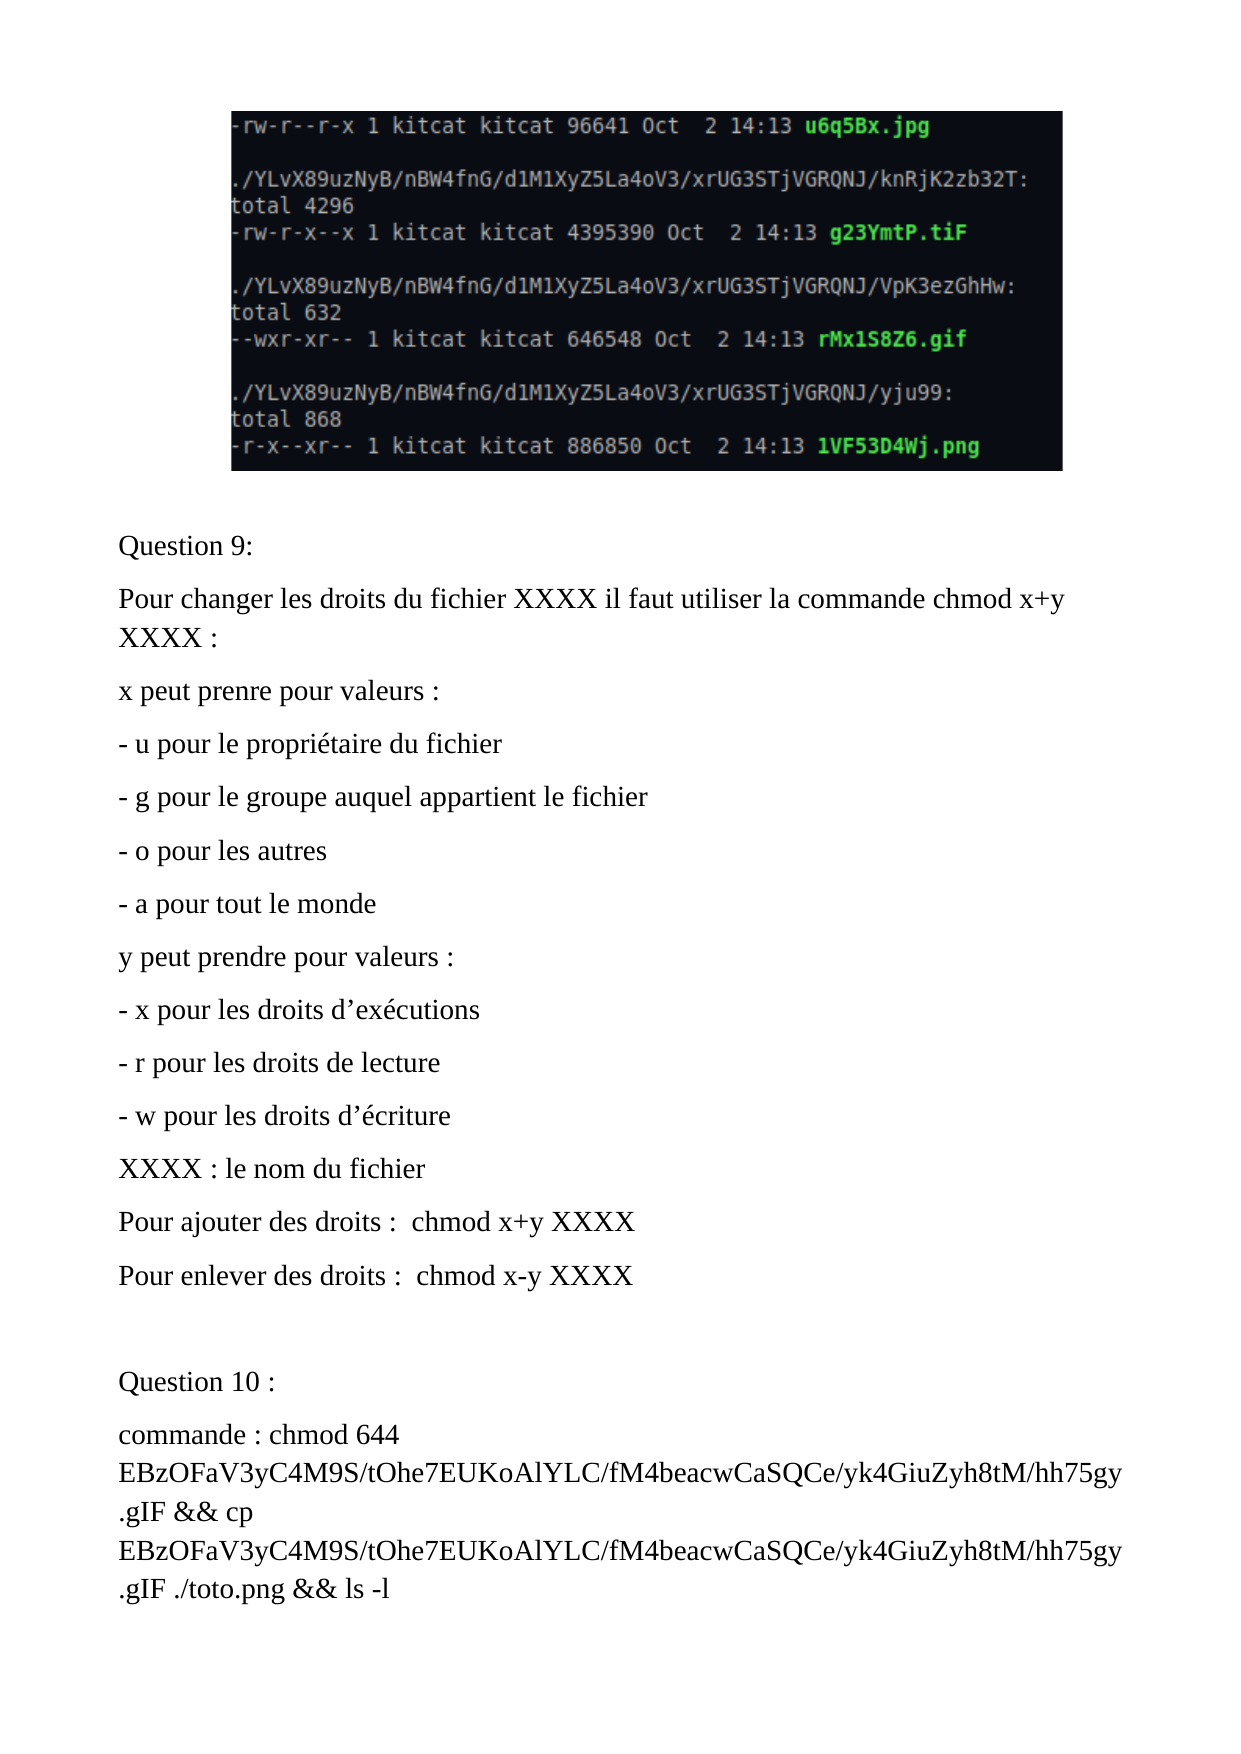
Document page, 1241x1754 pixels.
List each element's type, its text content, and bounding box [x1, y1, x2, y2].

text - u pour le propriétaire du fichier [118, 726, 1122, 760]
text Pour changer les droits du fichier XXXX il faut utiliser la commande chmod x+y XXXX : [118, 582, 1122, 654]
text - w pour les droits d’écriture [118, 1098, 1122, 1132]
text Question 10 : [118, 1364, 1122, 1397]
text - g pour le groupe auquel appartient le fichier [118, 779, 1122, 813]
text Pour enlever des droits : chmod x-y XXXX [118, 1258, 1122, 1291]
text - r pour les droits de lecture [118, 1045, 1122, 1079]
picture [231, 111, 1063, 471]
text - x pour les droits d’exécutions [118, 992, 1122, 1026]
text - o pour les autres [118, 833, 1122, 866]
text x peut prenre pour valeurs : [118, 673, 1122, 707]
text Question 9: [118, 528, 1122, 562]
text y peut prendre pour valeurs : [118, 939, 1122, 972]
text commande : chmod 644 EBzOFaV3yC4M9S/tOhe7EUKoAlYLC/fM4beacwCaSQCe/yk4GiuZyh8tM/hh75gy.gIF && cp EBzOFaV3yC4M9S/tOhe7EUKoAlYLC/fM4beacwCaSQCe/yk4GiuZyh8tM/hh75gy.gIF ./toto.png && ls -l [118, 1417, 1122, 1605]
text XXXX : le nom du fichier [118, 1151, 1122, 1185]
text - a pour tout le monde [118, 886, 1122, 919]
text Pour ajouter des droits : chmod x+y XXXX [118, 1204, 1122, 1238]
